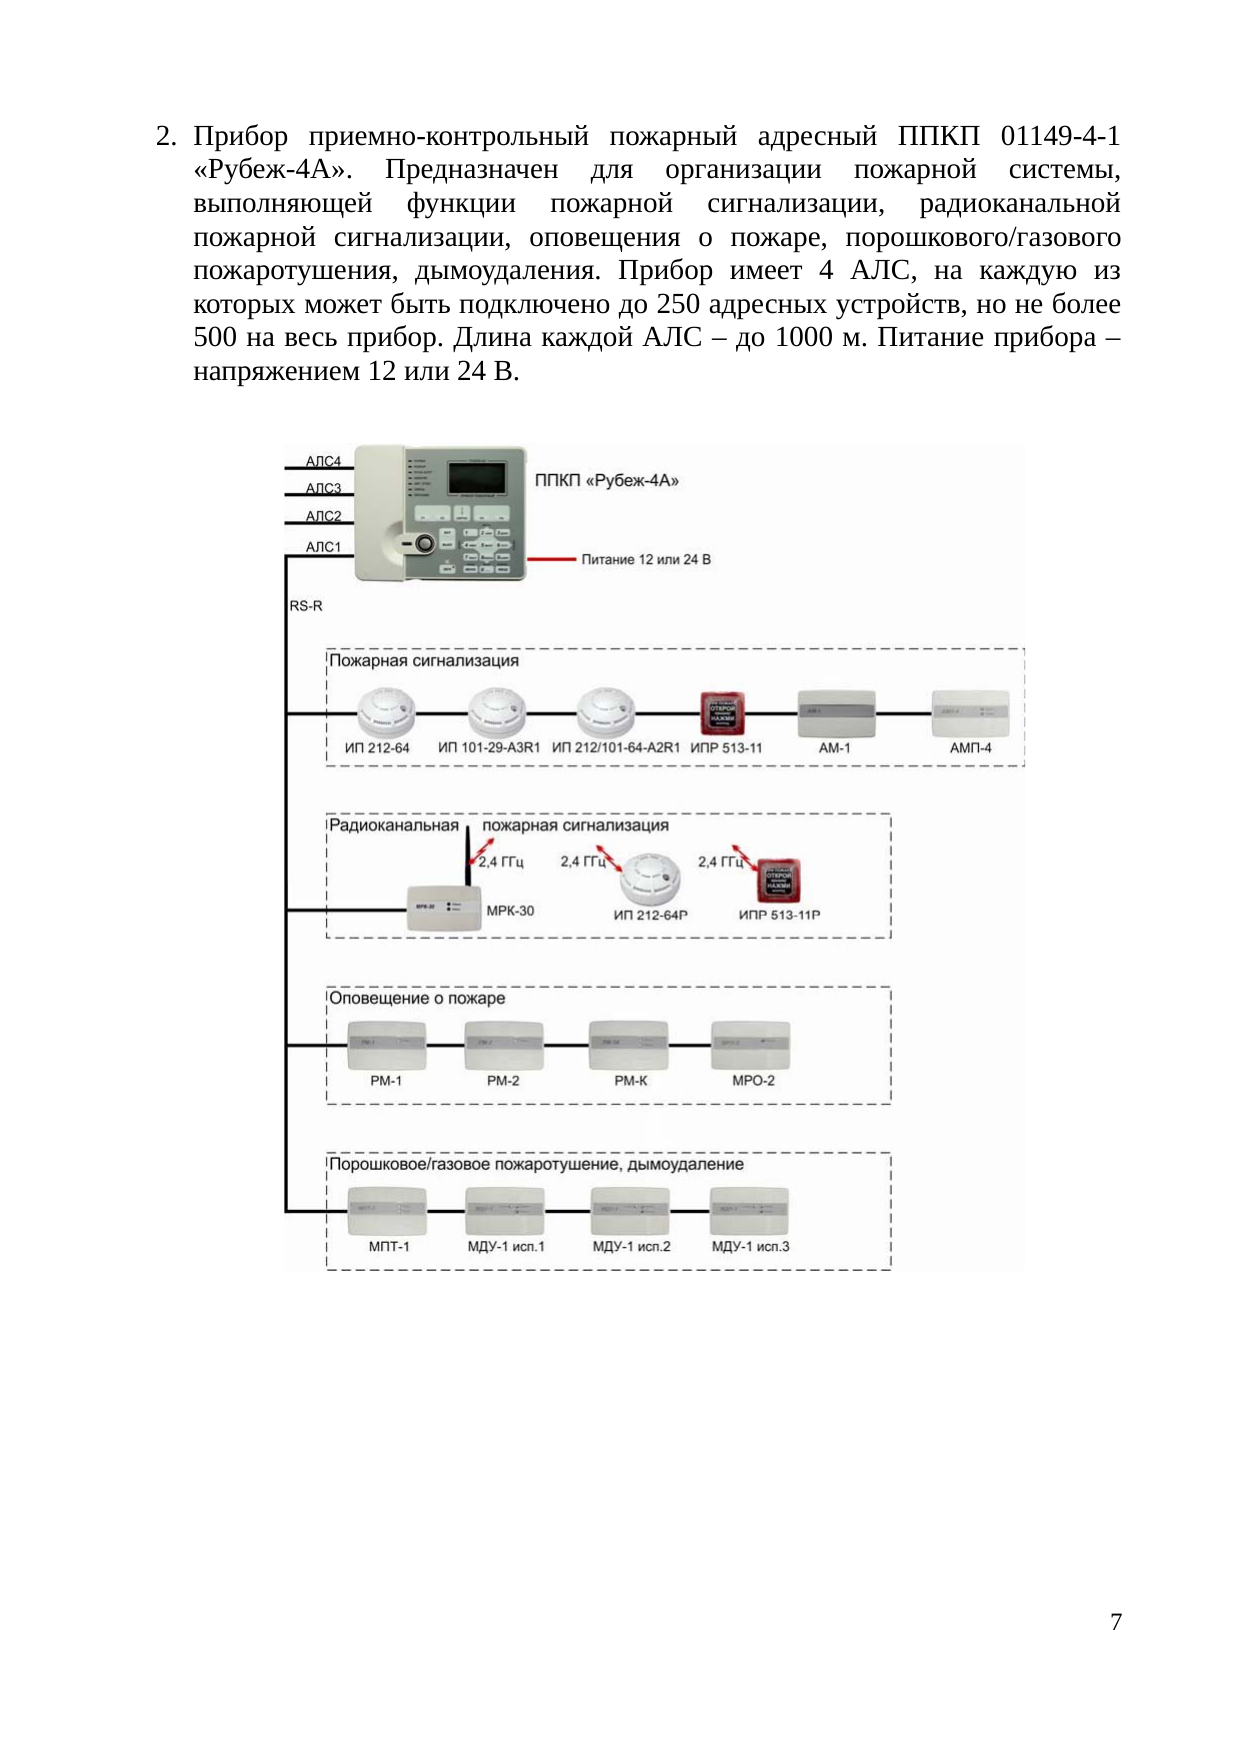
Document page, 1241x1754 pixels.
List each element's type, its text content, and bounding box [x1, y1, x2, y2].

picture [284, 443, 1025, 1271]
list Прибор приемно-контрольный пожарный адресный ППКП 01149-4-1 «Рубеж-4А». Предназначен для организации пожарной системы, выполняющей функции пожарной сигнализации, радиоканальной пожарной сигнализации, оповещения о пожаре, порошкового/газового пожаротушения, дымоудаления. Прибор имеет 4 АЛС, на каждую из которых может быть подключено до 250 адресных устройств, но не более 500 на весь прибор. Длина каждой АЛС – до 1000 м. Питание прибора – напряжением 12 или 24 В. [156, 118, 1122, 386]
